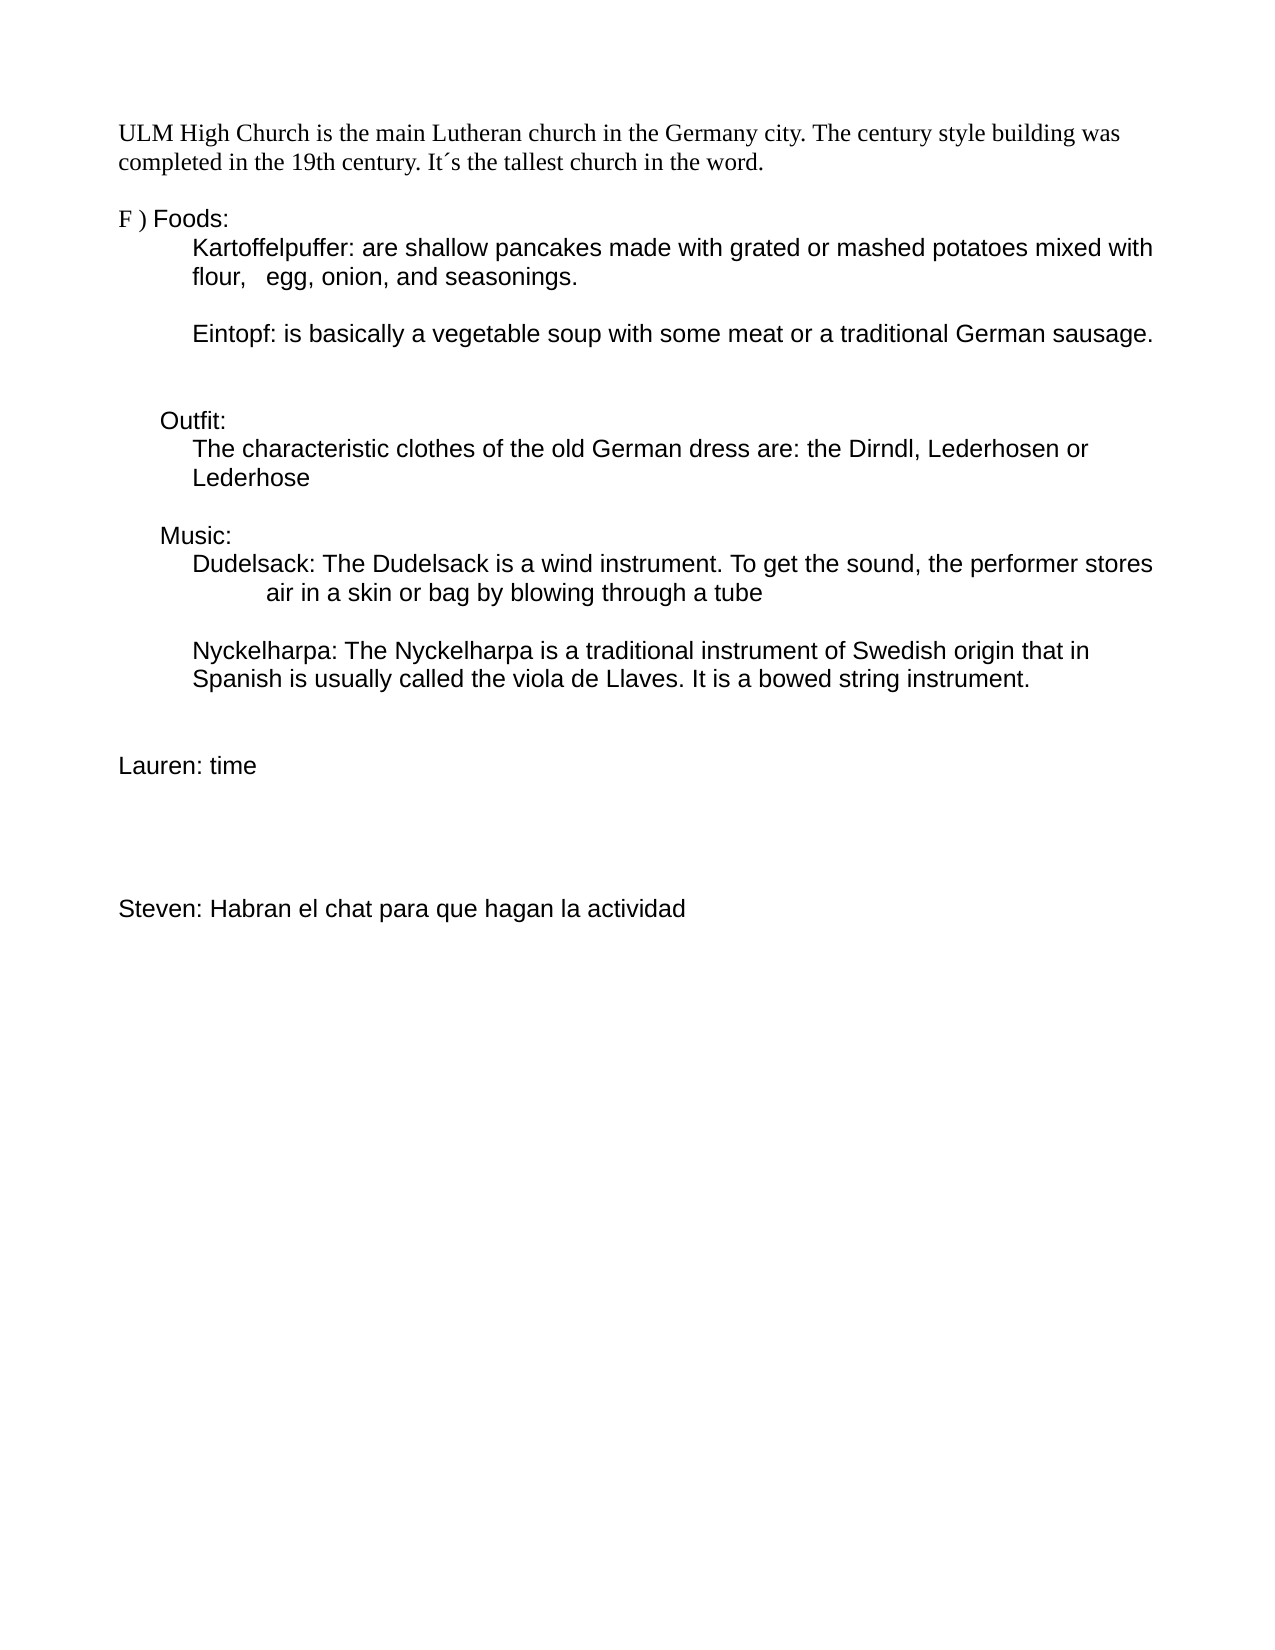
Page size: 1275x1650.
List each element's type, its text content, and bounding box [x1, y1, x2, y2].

text Kartoffelpuffer: are shallow pancakes made with grated or mashed potatoes mixed with flour, egg, onion, and seasonings. [118, 233, 1157, 291]
text Steven: Habran el chat para que hagan la actividad [118, 894, 1157, 923]
text Dudelsack: The Dudelsack is a wind instrument. To get the sound, the performer stores air in a skin or bag by blowing through a tube [118, 549, 1157, 607]
text Eintopf: is basically a vegetable soup with some meat or a traditional German sausage. [118, 319, 1157, 348]
text The characteristic clothes of the old German dress are: the Dirndl, Lederhosen or Lederhose [118, 434, 1157, 492]
text Lauren: time [118, 751, 1157, 779]
text F ) Foods: [118, 204, 1157, 233]
text ULM High Church is the main Lutheran church in the Germany city. The century style building was completed in the 19th century. It´s the tallest church in the word. [118, 118, 1157, 176]
text Nyckelharpa: The Nyckelharpa is a traditional instrument of Swedish origin that in Spanish is usually called the viola de Llaves. It is a bowed string instrument. [118, 636, 1157, 693]
text Music: [118, 521, 1157, 549]
text Outfit: [118, 406, 1157, 434]
